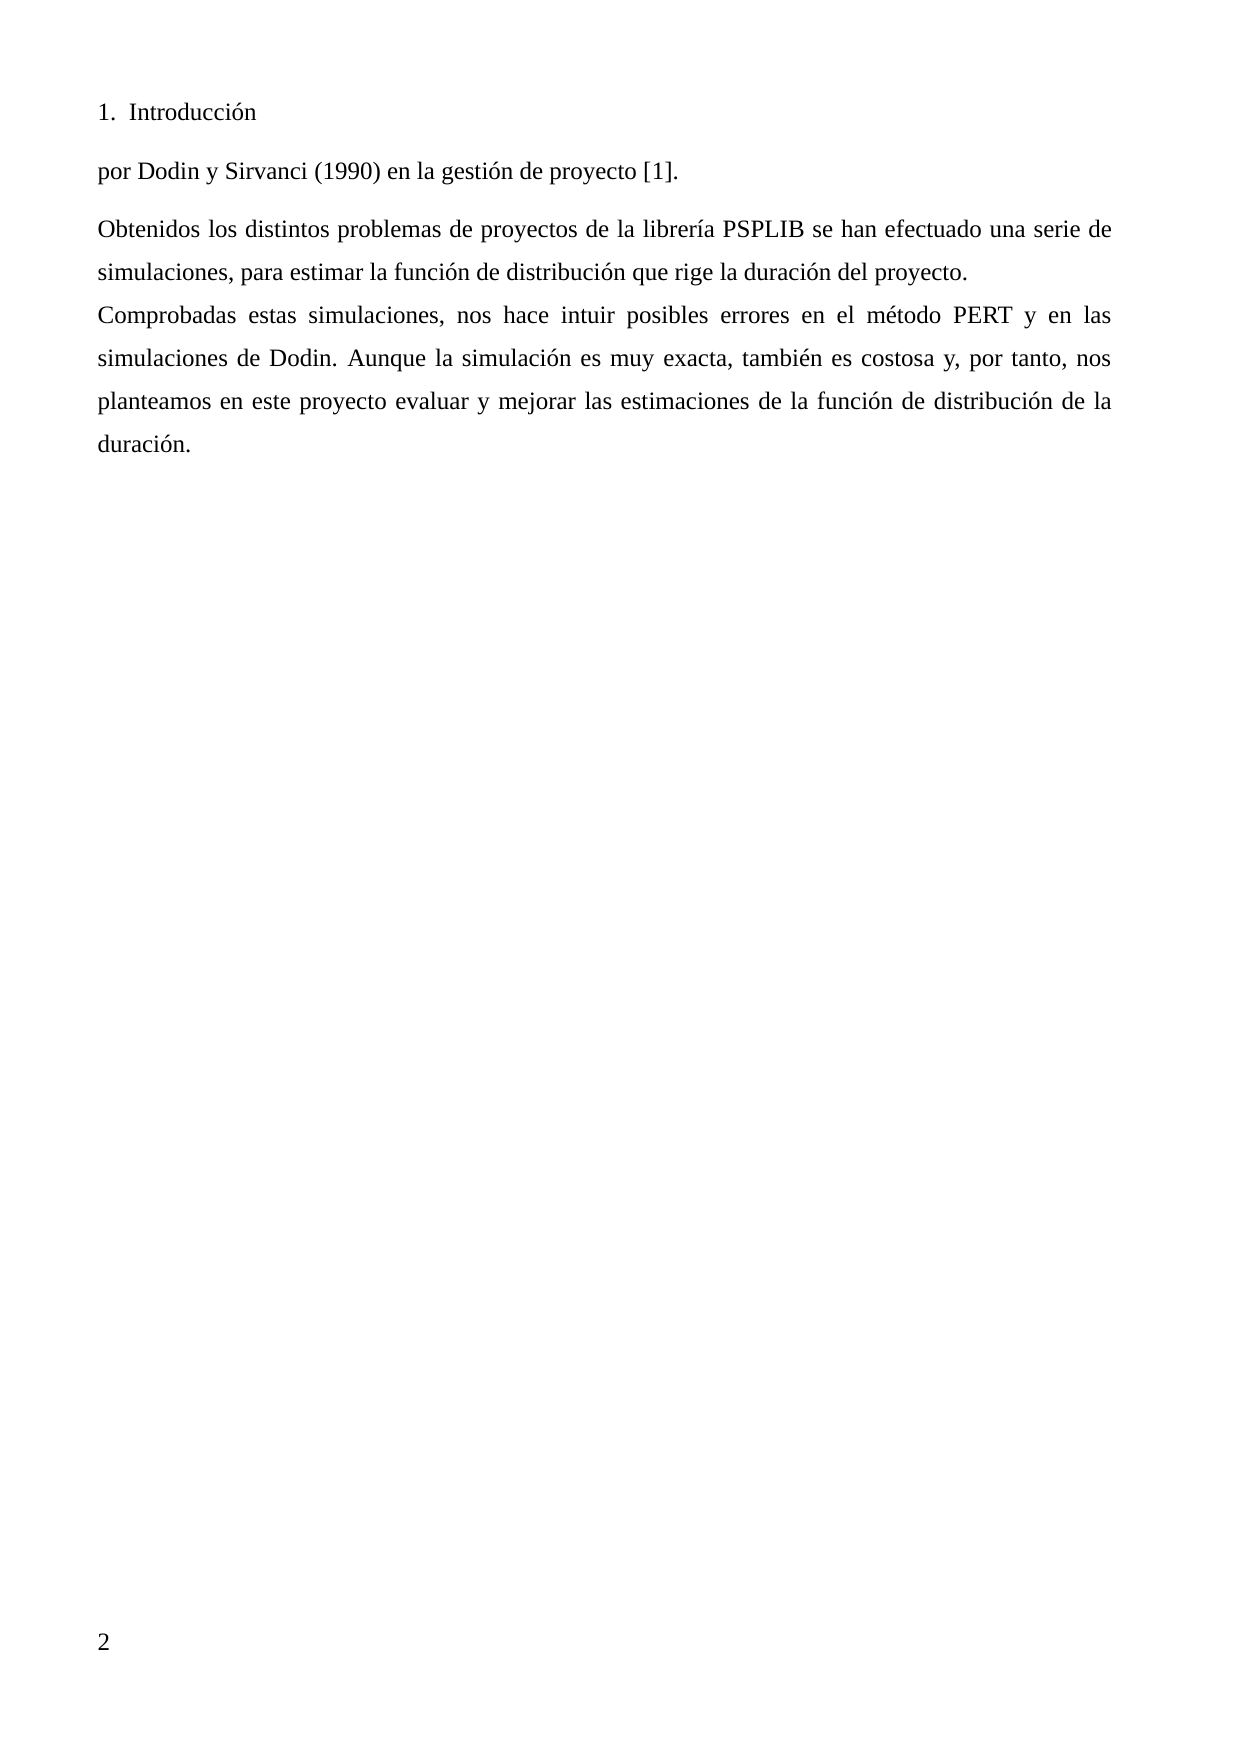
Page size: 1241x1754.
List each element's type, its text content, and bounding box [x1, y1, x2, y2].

text Comprobadas estas simulaciones, nos hace intuir posibles errores en el método PERT y en las simulaciones de Dodin. Aunque la simulación es muy exacta, también es costosa y, por tanto, nos planteamos en este proyecto evaluar y mejorar las estimaciones de la función de distribución de la duración. [97, 300, 1113, 458]
text por Dodin y Sirvanci (1990) en la gestión de proyecto [1]. [97, 156, 1113, 185]
text Obtenidos los distintos problemas de proyectos de la librería PSPLIB se han efectuado una serie de simulaciones, para estimar la función de distribución que rige la duración del proyecto. [97, 214, 1113, 286]
